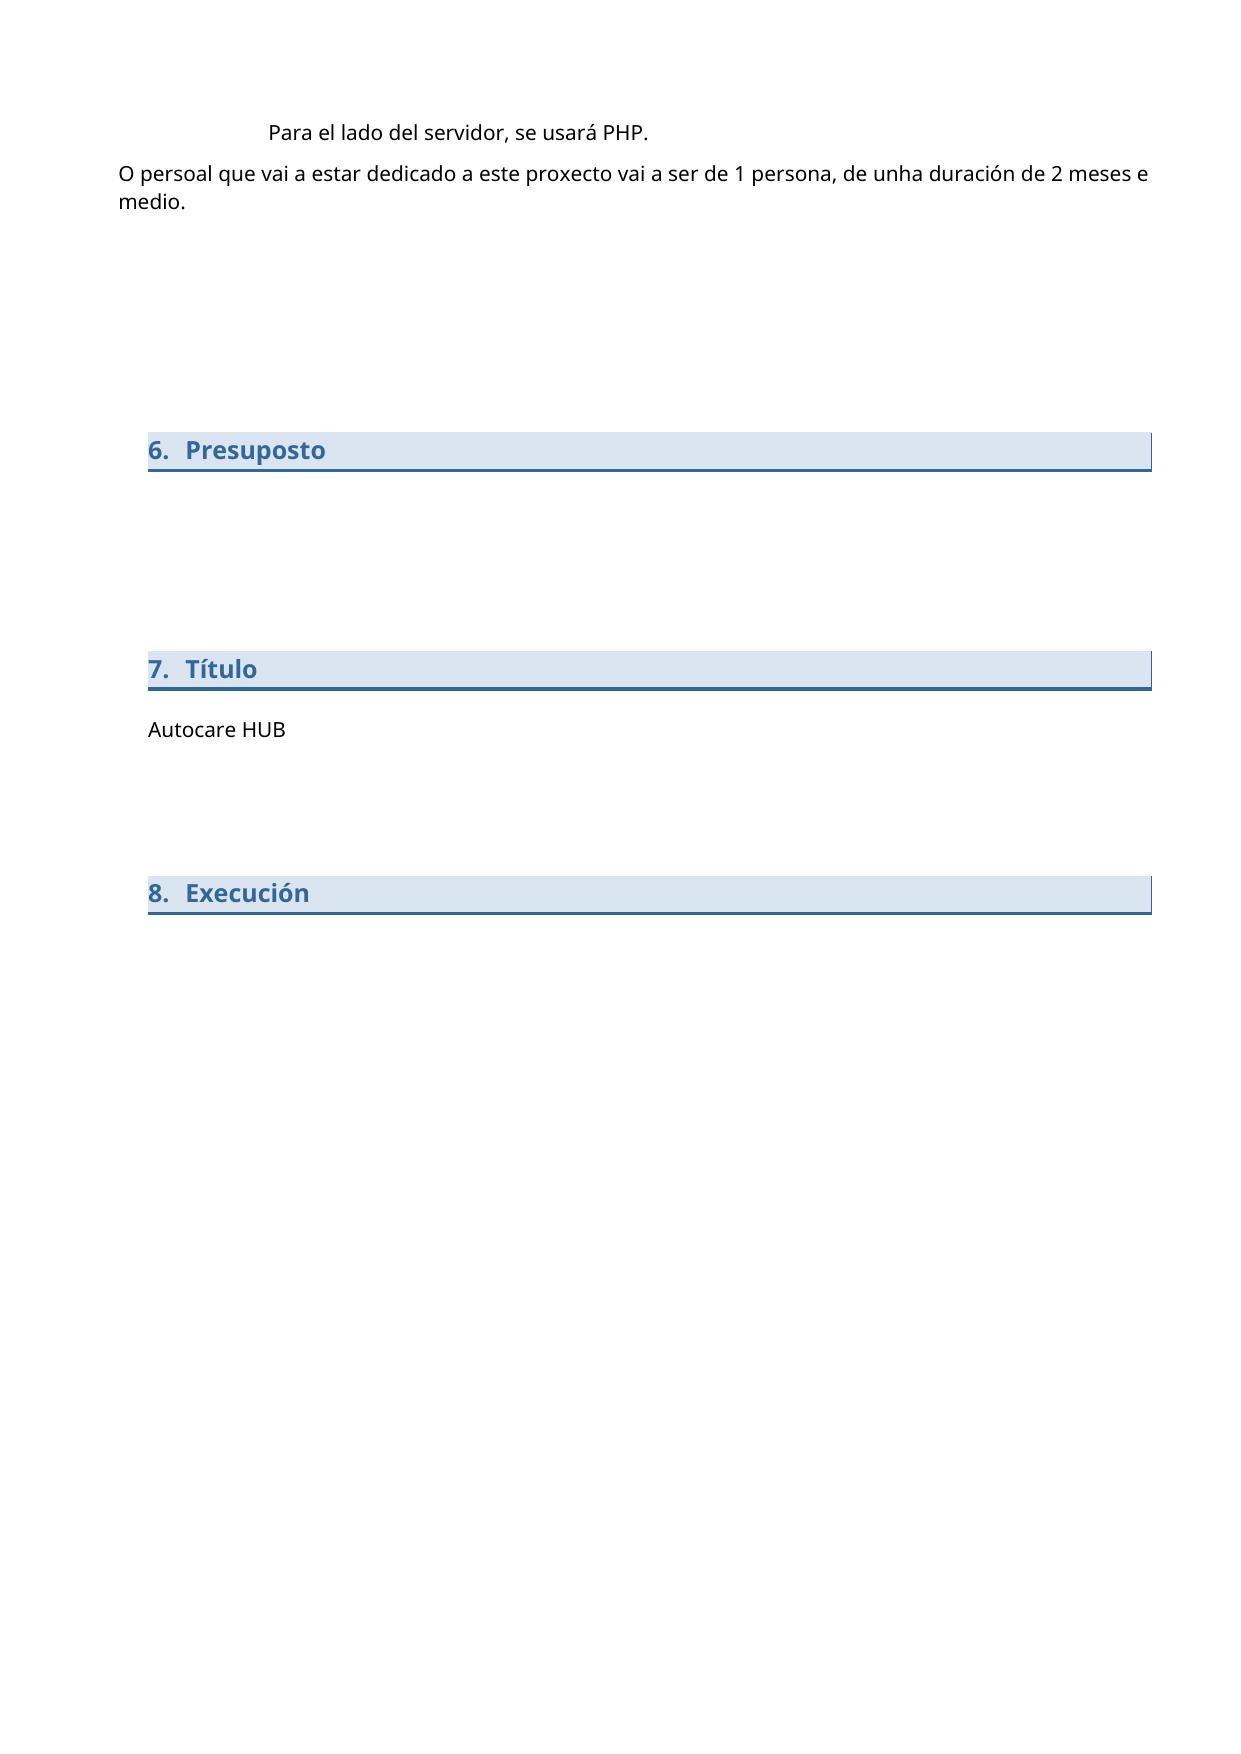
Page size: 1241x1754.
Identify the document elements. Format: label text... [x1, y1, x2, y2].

list Título [148, 651, 1151, 687]
list Presuposto [148, 432, 1151, 469]
list Autocare HUB [148, 716, 1152, 744]
text O persoal que vai a estar dedicado a este proxecto vai a ser de 1 persona, de unha duración de 2 meses e medio. [118, 159, 1152, 216]
list Execución [148, 876, 1151, 912]
text Para el lado del servidor, se usará PHP. [118, 118, 1152, 147]
